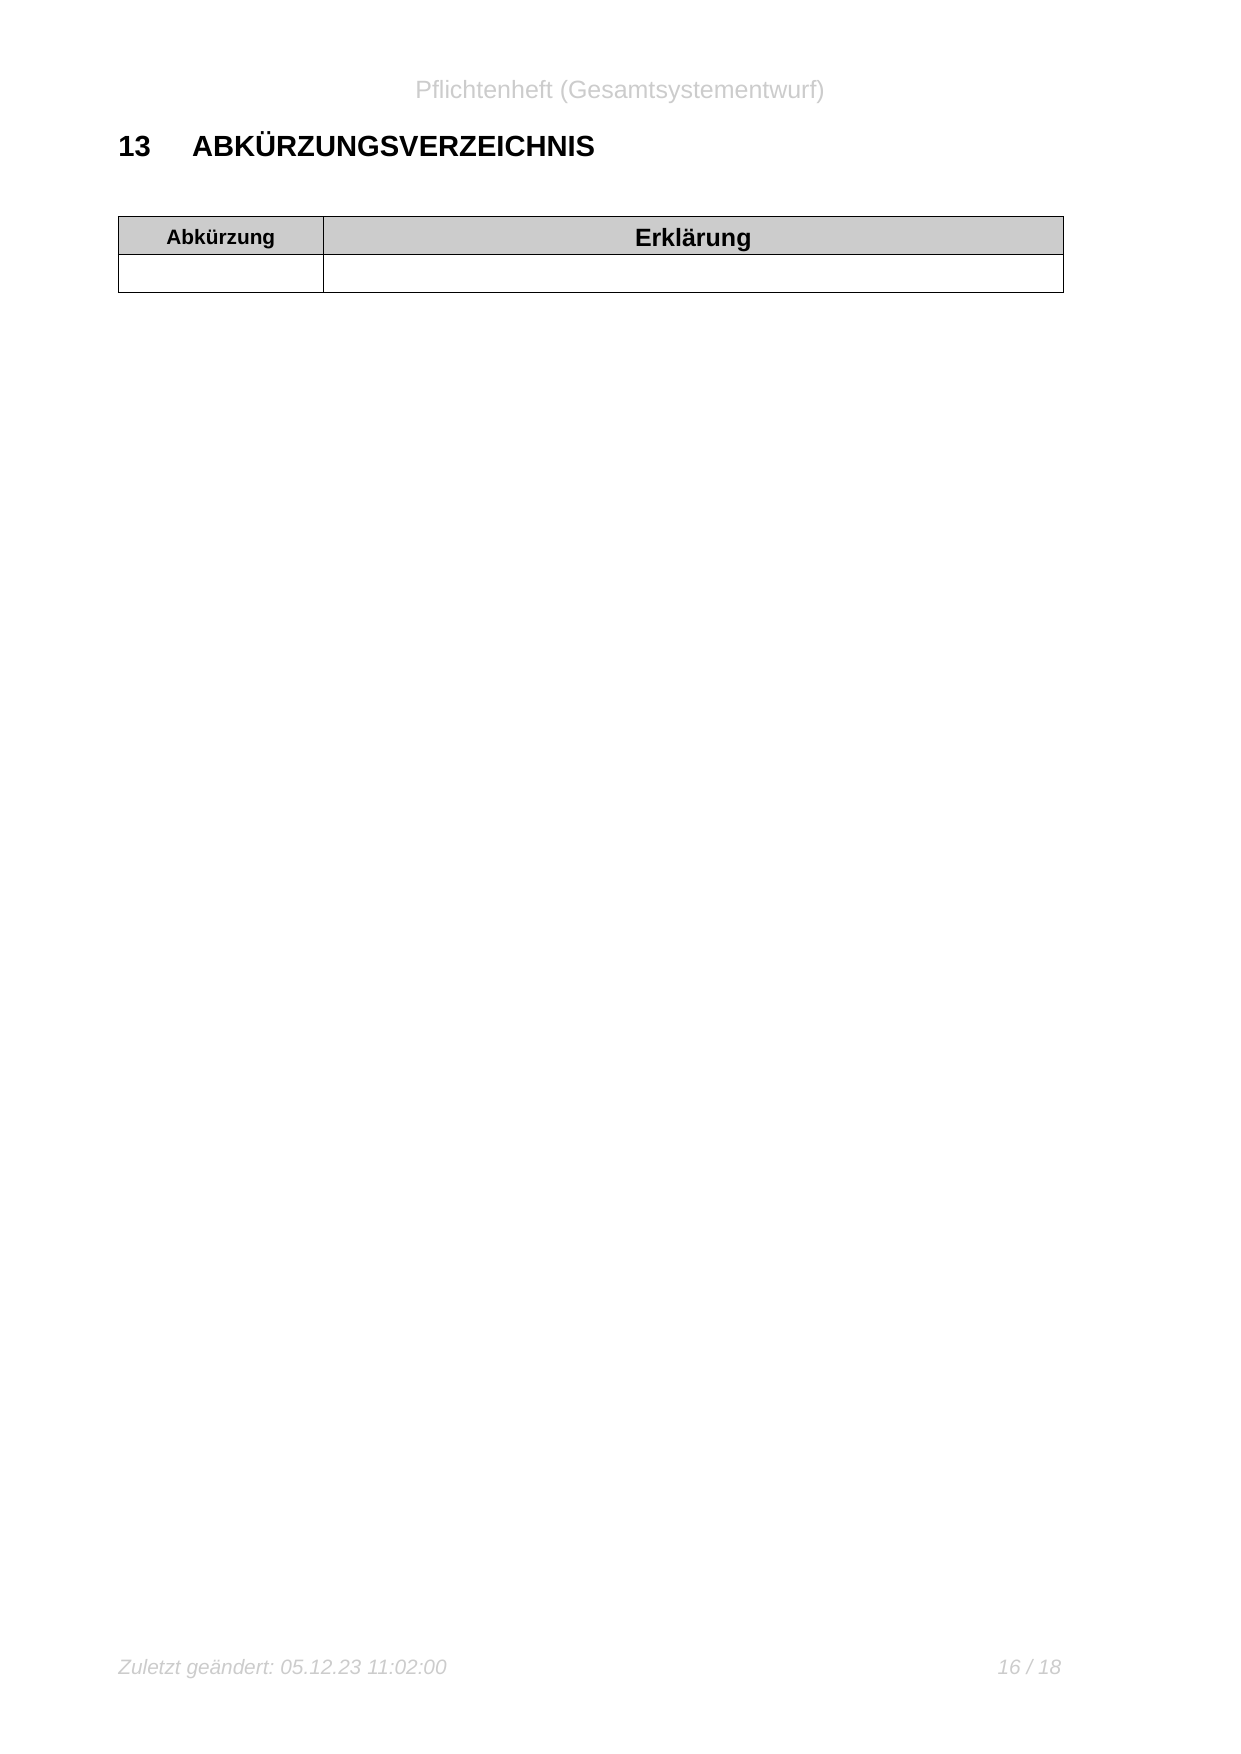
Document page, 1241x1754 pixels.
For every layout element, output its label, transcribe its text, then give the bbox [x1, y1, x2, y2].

subtitle Abkürzungsverzeichnis [118, 129, 1122, 162]
table_cell [119, 255, 323, 292]
table_cell [324, 255, 1063, 292]
table_header Erklärung [324, 217, 1063, 254]
table_header Abkürzung [119, 217, 323, 254]
